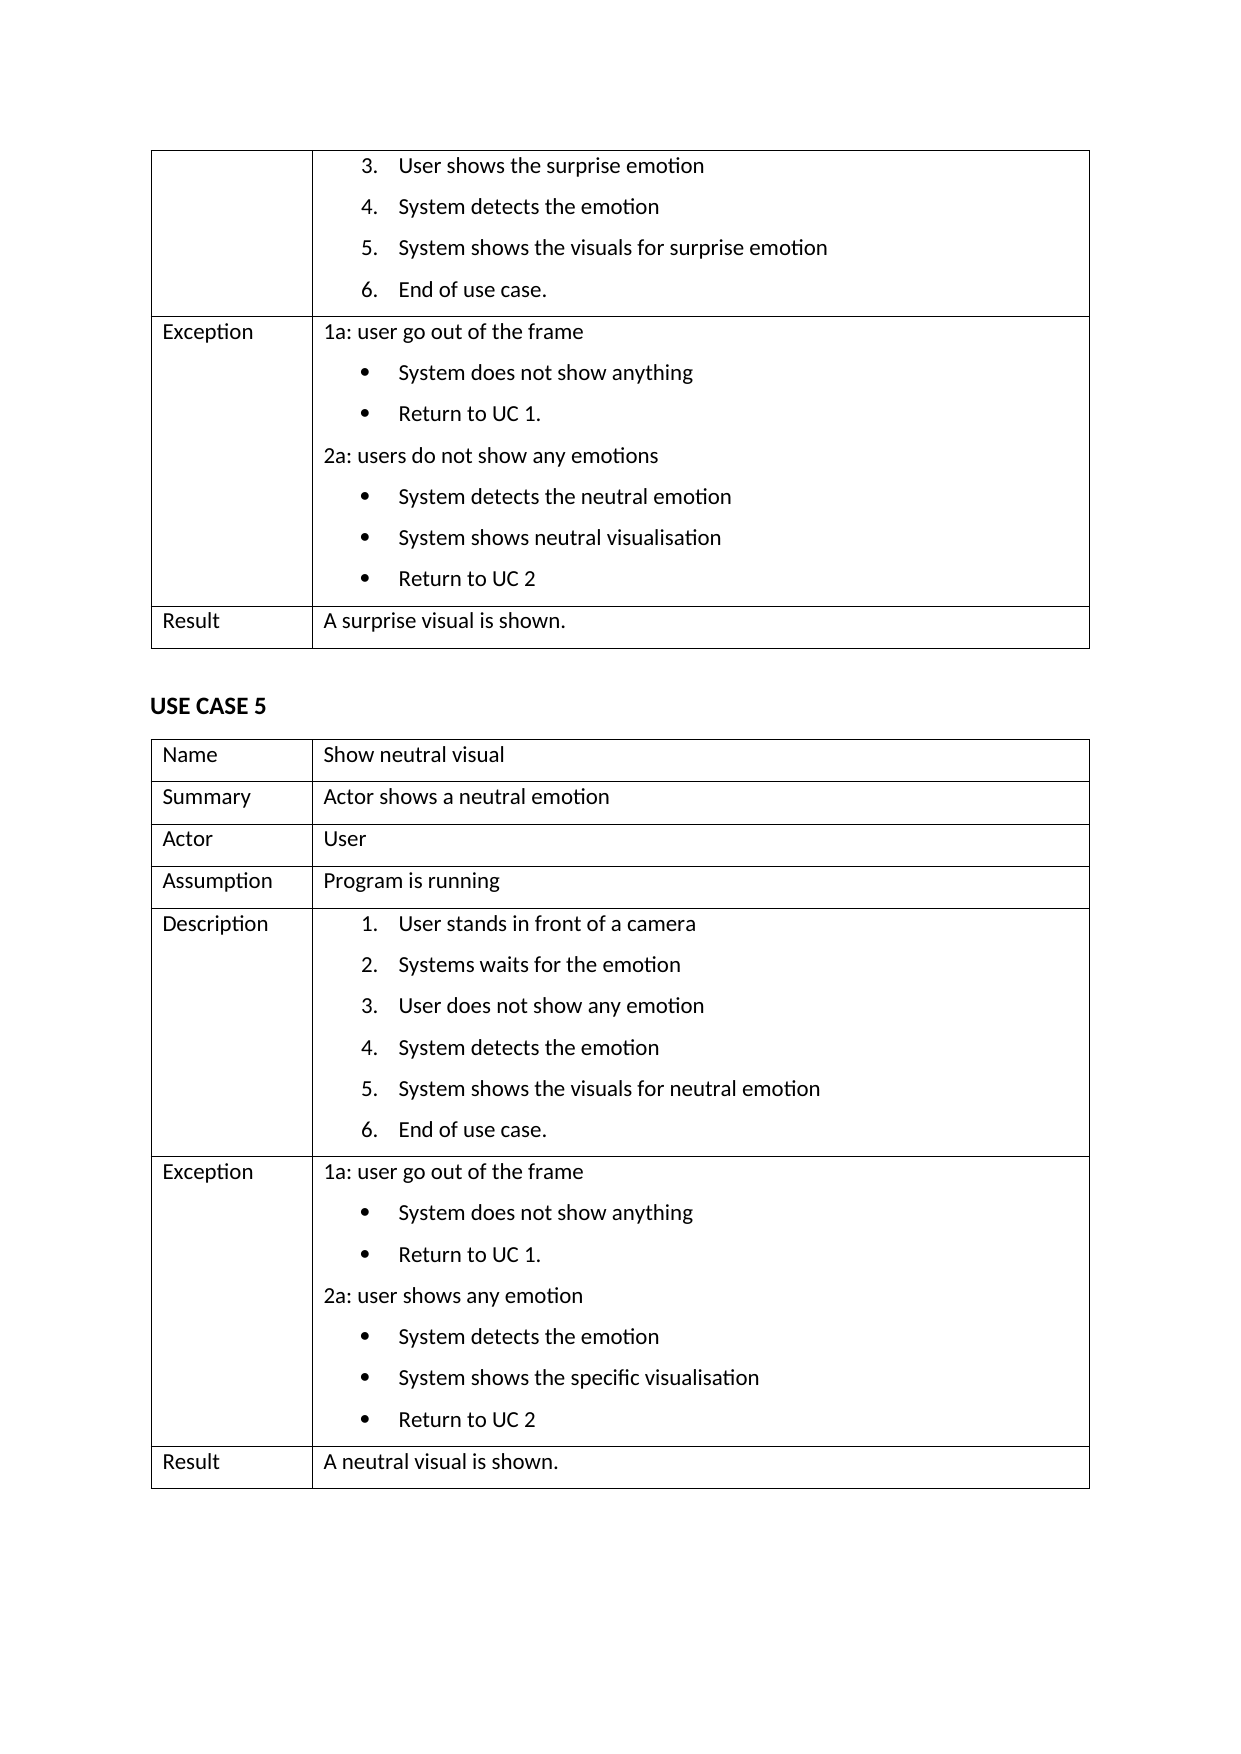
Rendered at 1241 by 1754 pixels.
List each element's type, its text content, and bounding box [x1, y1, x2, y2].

table_cell User stands in front of a camera Systems waits for the emotion User does not show any emotion System detects the emotion System shows the visuals for neutral emotion End of use case. [313, 909, 1089, 1156]
table_cell Exception [152, 317, 312, 606]
table_cell [152, 151, 312, 316]
table_cell Result [152, 1447, 312, 1488]
table_header Show neutral visual [313, 740, 1089, 781]
table_cell Actor shows a neutral emotion [313, 782, 1089, 823]
table_cell Summary [152, 782, 312, 823]
table_cell Program is running [313, 867, 1089, 908]
table_cell User stands in front of a camera Systems waits for the emotion User shows the surprise emotion System detects the emotion System shows the visuals for surprise emotion End of use case. [313, 151, 1089, 316]
table_cell 1a: user go out of the frame System does not show anything Return to UC 1. 2a: user shows any emotion System detects the emotion System shows the specific visualisation Return to UC 2 [313, 1157, 1089, 1446]
table_cell A surprise visual is shown. [313, 607, 1089, 648]
table_cell Actor [152, 825, 312, 866]
text USE CASE 5 [150, 690, 1090, 721]
table_cell 1a: user go out of the frame System does not show anything Return to UC 1. 2a: users do not show any emotions System detects the neutral emotion System shows neutral visualisation Return to UC 2 [313, 317, 1089, 606]
table_cell A neutral visual is shown. [313, 1447, 1089, 1488]
table_cell User [313, 825, 1089, 866]
table_cell Result [152, 607, 312, 648]
table_cell Exception [152, 1157, 312, 1446]
table_header Name [152, 740, 312, 781]
table_cell Description [152, 909, 312, 1156]
table_cell Assumption [152, 867, 312, 908]
